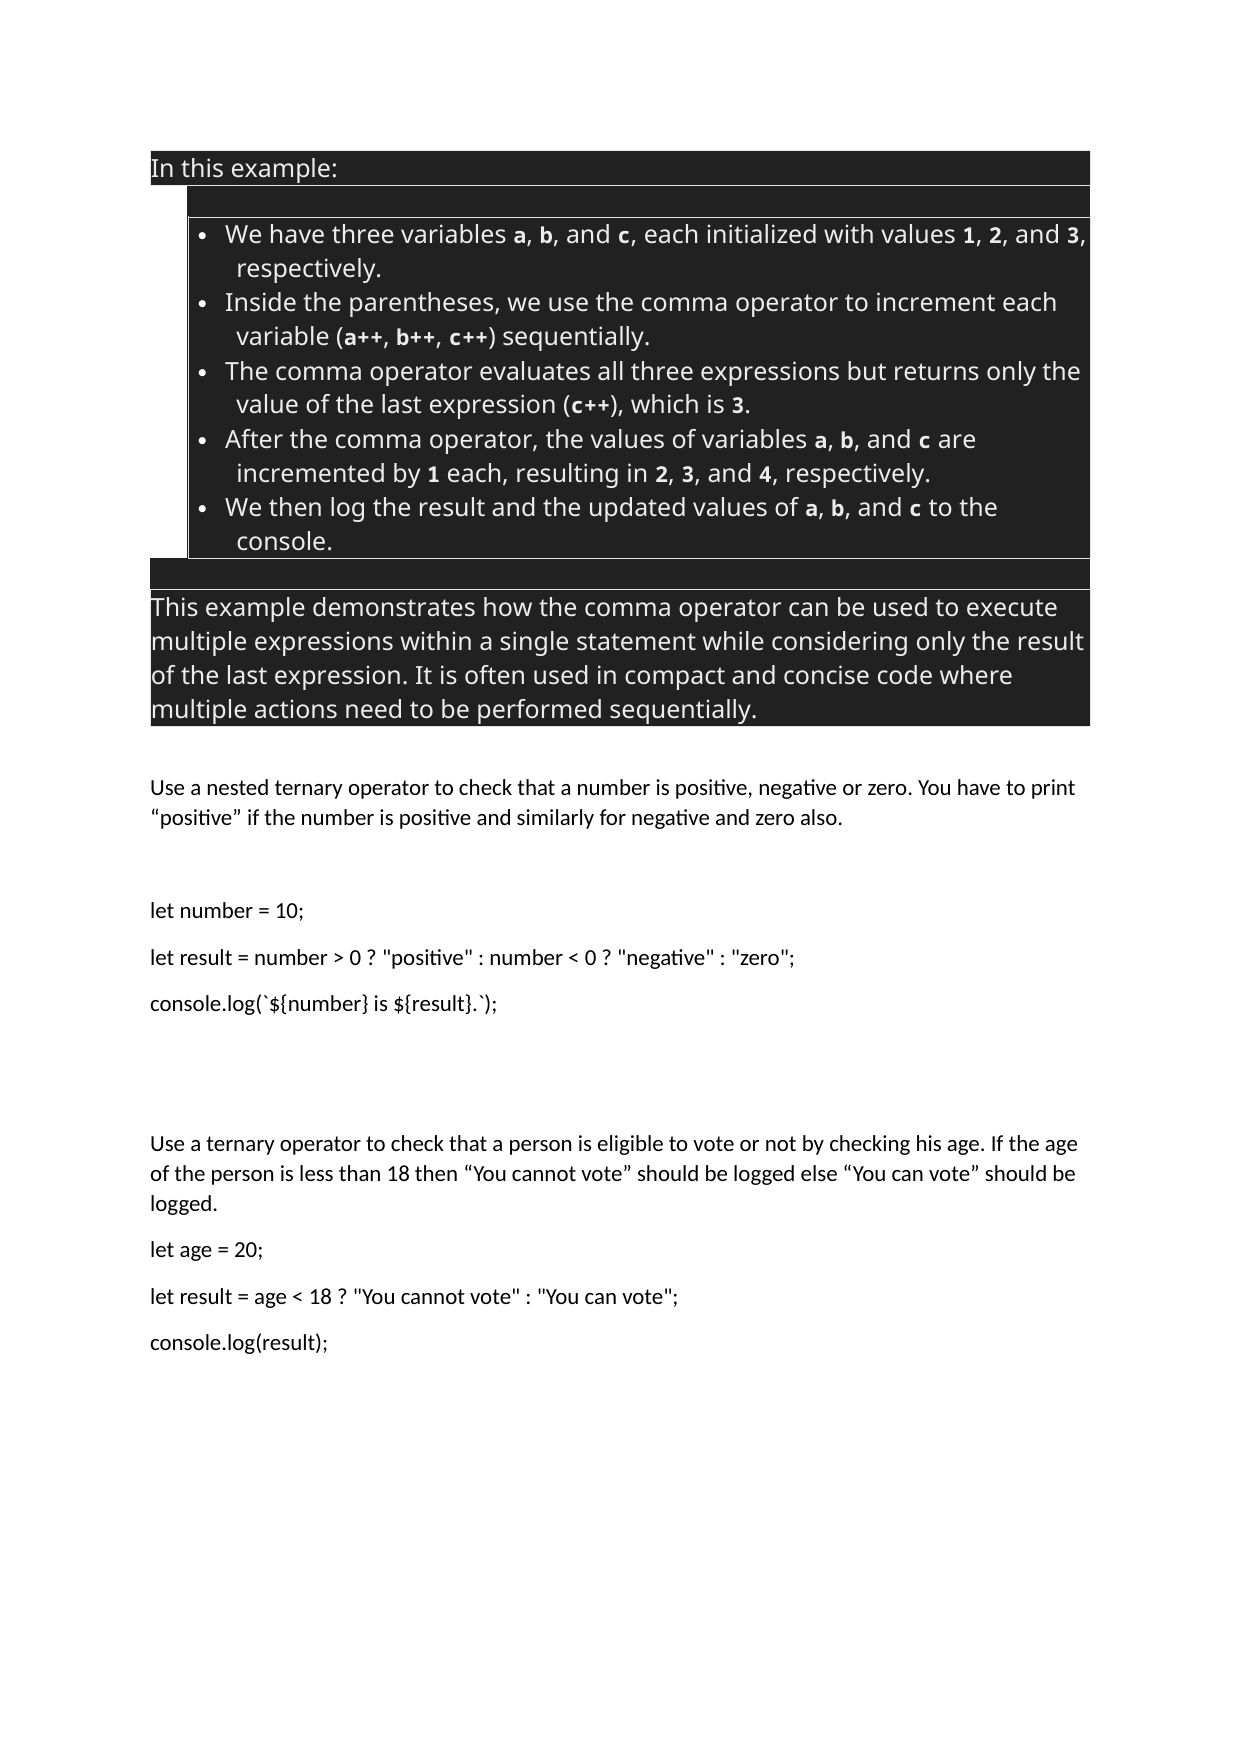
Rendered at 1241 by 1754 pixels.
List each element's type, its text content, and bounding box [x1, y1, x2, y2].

list Inside the parentheses, we use the comma operator to increment each variable (a++, b++, c++) sequentially. [189, 284, 1090, 353]
text This example demonstrates how the comma operator can be used to execute multiple expressions within a single statement while considering only the result of the last expression. It is often used in compact and concise code where multiple actions need to be performed sequentially. [151, 590, 1090, 726]
list The comma operator evaluates all three expressions but returns only the value of the last expression (c++), which is 3. [189, 353, 1090, 421]
text let number = 10; [150, 896, 1090, 924]
text Use a ternary operator to check that a person is eligible to vote or not by checking his age. If the age of the person is less than 18 then “You cannot vote” should be logged else “You can vote” should be logged. [150, 1129, 1090, 1217]
text let result = number > 0 ? "positive" : number < 0 ? "negative" : "zero"; [150, 943, 1090, 971]
text In this example: [151, 151, 1090, 185]
text console.log(result); [150, 1328, 1090, 1356]
text let age = 20; [150, 1235, 1090, 1263]
list After the comma operator, the values of variables a, b, and c are incremented by 1 each, resulting in 2, 3, and 4, respectively. [189, 421, 1090, 489]
text let result = age < 18 ? "You cannot vote" : "You can vote"; [150, 1282, 1090, 1310]
list We then log the result and the updated values of a, b, and c to the console. [189, 489, 1090, 558]
list We have three variables a, b, and c, each initialized with values 1, 2, and 3, respectively. [189, 218, 1090, 284]
text Use a nested ternary operator to check that a number is positive, negative or zero. You have to print “positive” if the number is positive and similarly for negative and zero also. [150, 773, 1090, 831]
text console.log(`${number} is ${result}.`); [150, 989, 1090, 1017]
